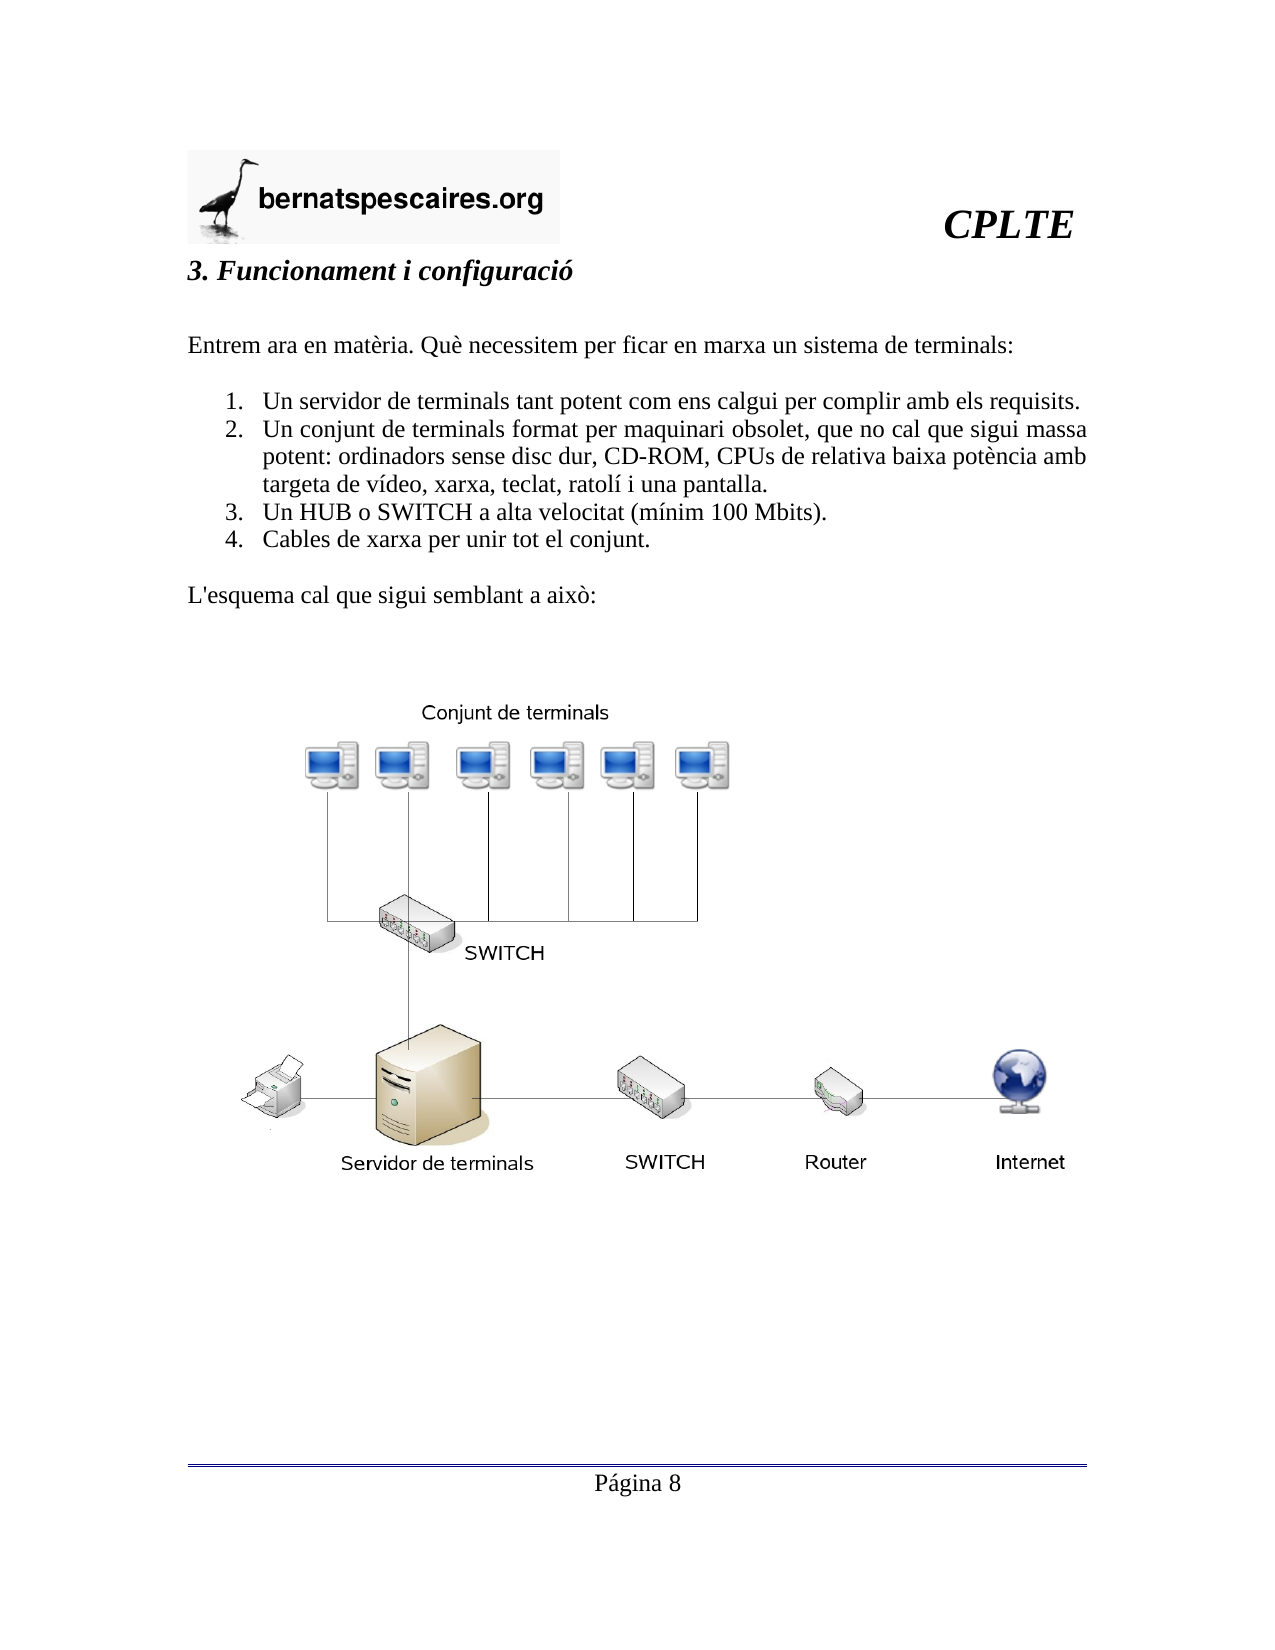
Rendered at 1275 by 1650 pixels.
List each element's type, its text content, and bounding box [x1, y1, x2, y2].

picture [187, 150, 561, 244]
text Entrem ara en matèria. Què necessitem per ficar en marxa un sistema de terminals: [187, 332, 1087, 359]
text L'esquema cal que sigui semblant a això: [187, 581, 1087, 609]
list Cables de xarxa per unir tot el conjunt. [225, 526, 1087, 553]
picture [187, 636, 1088, 1229]
subtitle 3. Funcionament i configuració [187, 254, 1087, 287]
list Un servidor de terminals tant potent com ens calgui per complir amb els requisits. [225, 387, 1087, 415]
list Un HUB o SWITCH a alta velocitat (mínim 100 Mbits). [225, 498, 1087, 526]
list Un conjunt de terminals format per maquinari obsolet, que no cal que sigui massa potent: ordinadors sense disc dur, CD-ROM, CPUs de relativa baixa potència amb targeta de vídeo, xarxa, teclat, ratolí i una pantalla. [225, 415, 1087, 498]
